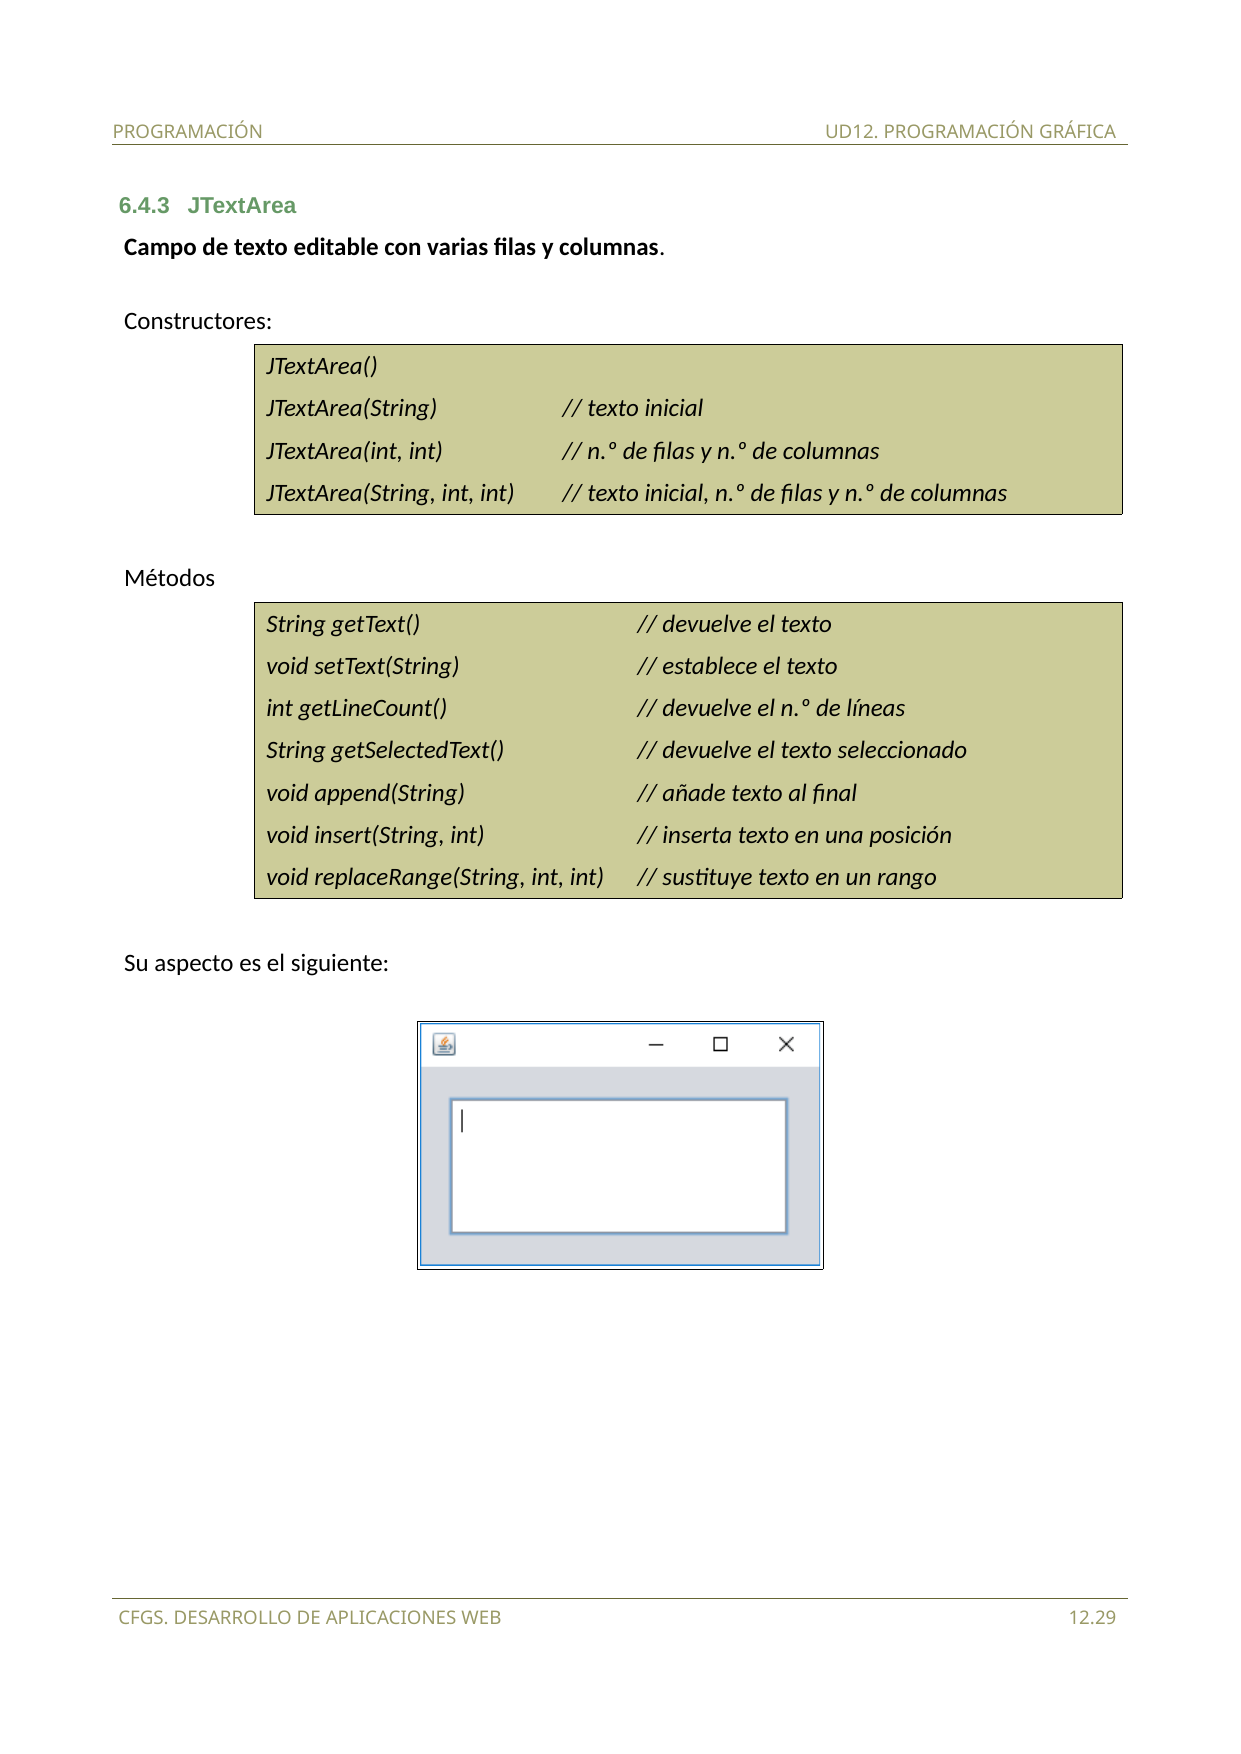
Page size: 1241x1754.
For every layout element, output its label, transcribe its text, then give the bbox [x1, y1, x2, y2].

text void replaceRange(String, int, int) // sustituye texto en un rango [255, 856, 1122, 898]
text JTextArea(String) // texto inicial [255, 386, 1122, 423]
text Campo de texto editable con varias filas y columnas. [112, 231, 1128, 261]
text void setText(String) // establece el texto [255, 644, 1122, 681]
picture [420, 1023, 821, 1266]
text int getLineCount() // devuelve el n.º de líneas [255, 686, 1122, 723]
text JTextArea(int, int) // n.º de filas y n.º de columnas [255, 429, 1122, 465]
text JTextArea(String, int, int) // texto inicial, n.º de filas y n.º de columnas [255, 471, 1122, 514]
text String getSelectedText() // devuelve el texto seleccionado [255, 729, 1122, 765]
text void append(String) // añade texto al final [255, 771, 1122, 807]
text Constructores: [112, 305, 1128, 335]
text Métodos [112, 562, 1128, 593]
text String getText() // devuelve el texto [255, 603, 1122, 638]
subtitle JTextArea [112, 192, 1128, 218]
text Su aspecto es el siguiente: [112, 947, 1128, 977]
text JTextArea() [255, 345, 1122, 381]
text void insert(String, int) // inserta texto en una posición [255, 813, 1122, 850]
